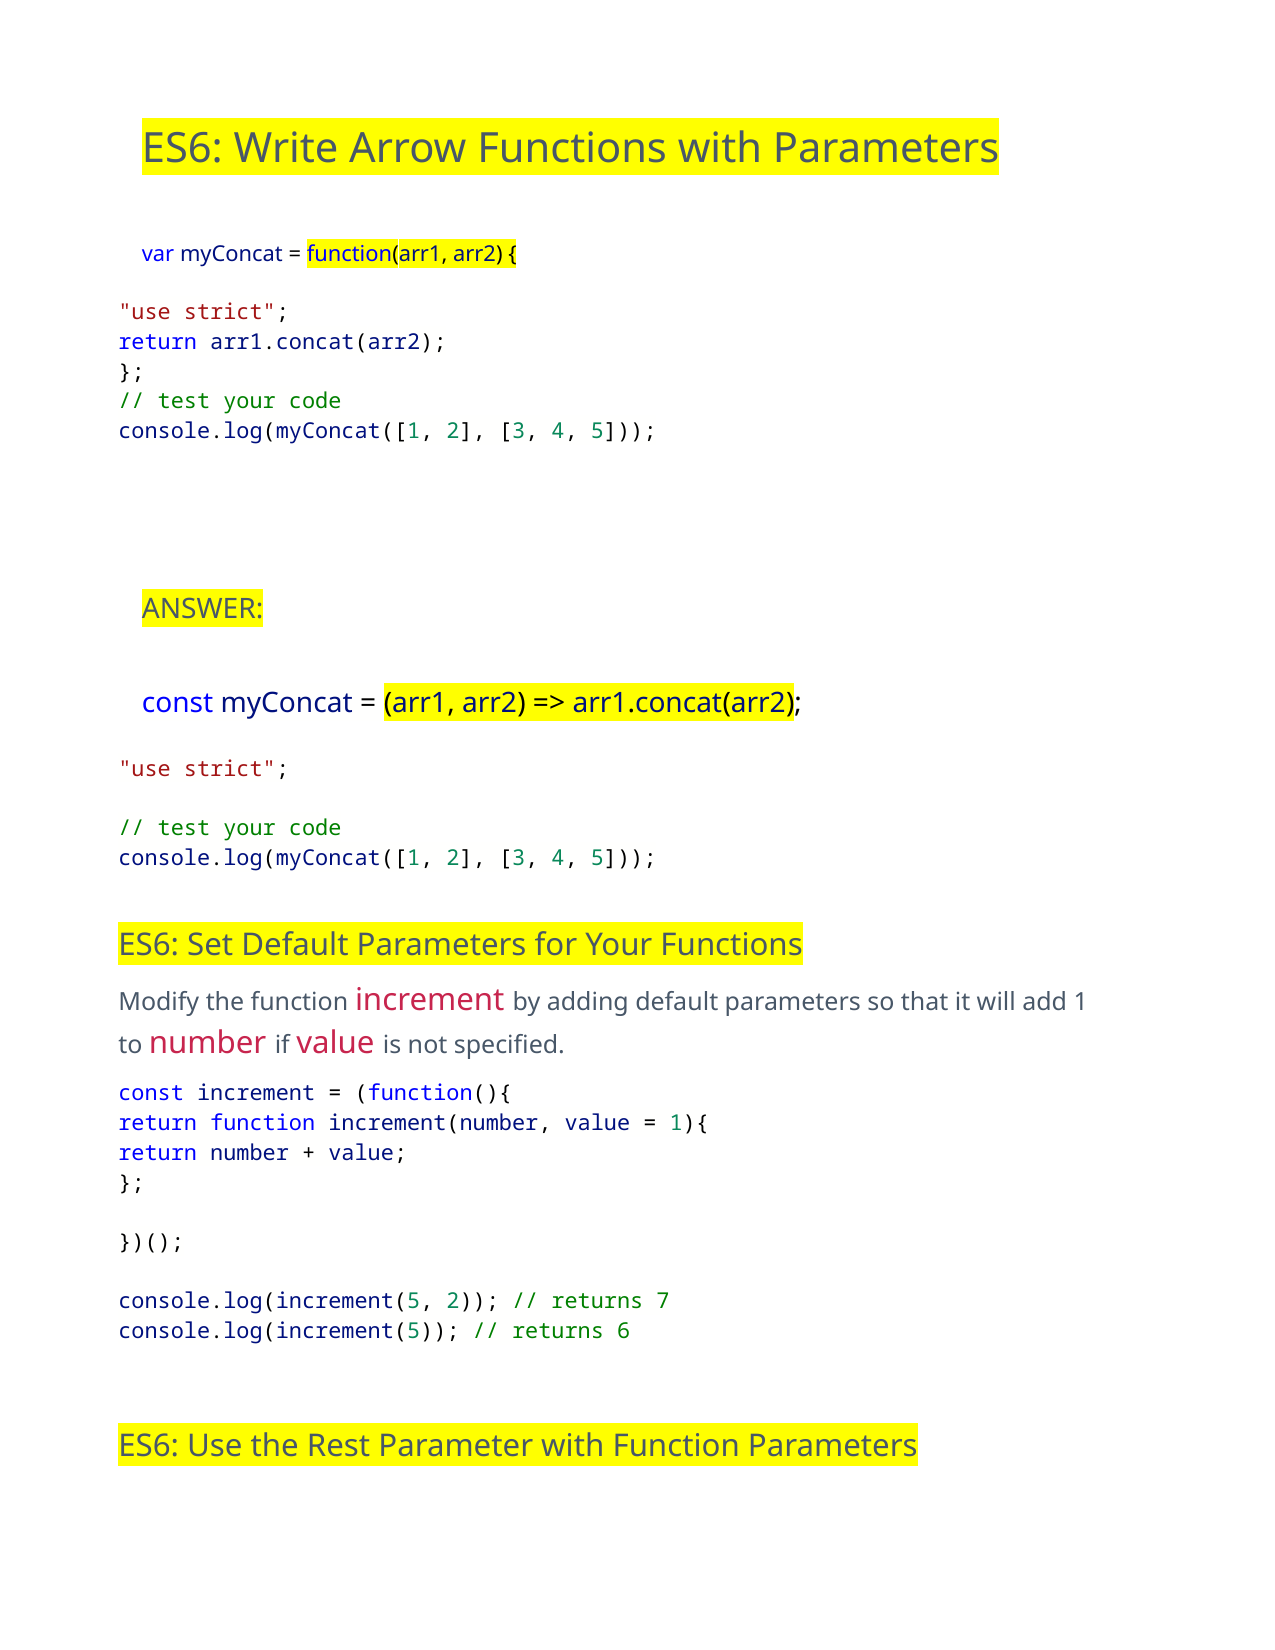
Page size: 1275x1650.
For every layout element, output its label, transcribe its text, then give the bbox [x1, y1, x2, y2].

text Modify the function increment by adding default parameters so that it will add 1 to number if value is not specified. [118, 977, 1157, 1062]
subtitle ES6: Write Arrow Functions with Parameters [142, 118, 1157, 175]
text console.log(myConcat([1, 2], [3, 4, 5])); [118, 842, 1157, 872]
subtitle ES6: Use the Rest Parameter with Function Parameters [118, 1423, 1157, 1466]
text return function increment(number, value = 1){ [118, 1107, 1157, 1137]
text return arr1.concat(arr2); [118, 326, 1157, 356]
text ANSWER: [142, 589, 1157, 627]
text console.log(increment(5)); // returns 6 [118, 1315, 1157, 1345]
text console.log(myConcat([1, 2], [3, 4, 5])); [118, 415, 1157, 445]
text const myConcat = (arr1, arr2) => arr1.concat(arr2); [142, 682, 1157, 721]
text "use strict"; [118, 752, 1157, 782]
text return number + value; [118, 1137, 1157, 1166]
text // test your code [118, 386, 1157, 415]
text console.log(increment(5, 2)); // returns 7 [118, 1285, 1157, 1315]
text var myConcat = function(arr1, arr2) { [142, 238, 1157, 268]
text "use strict"; [118, 296, 1157, 326]
text })(); [118, 1226, 1157, 1256]
subtitle ES6: Set Default Parameters for Your Functions [118, 922, 1157, 965]
text const increment = (function(){ [118, 1077, 1157, 1107]
text // test your code [118, 812, 1157, 842]
text }; [118, 356, 1157, 386]
text }; [118, 1166, 1157, 1196]
